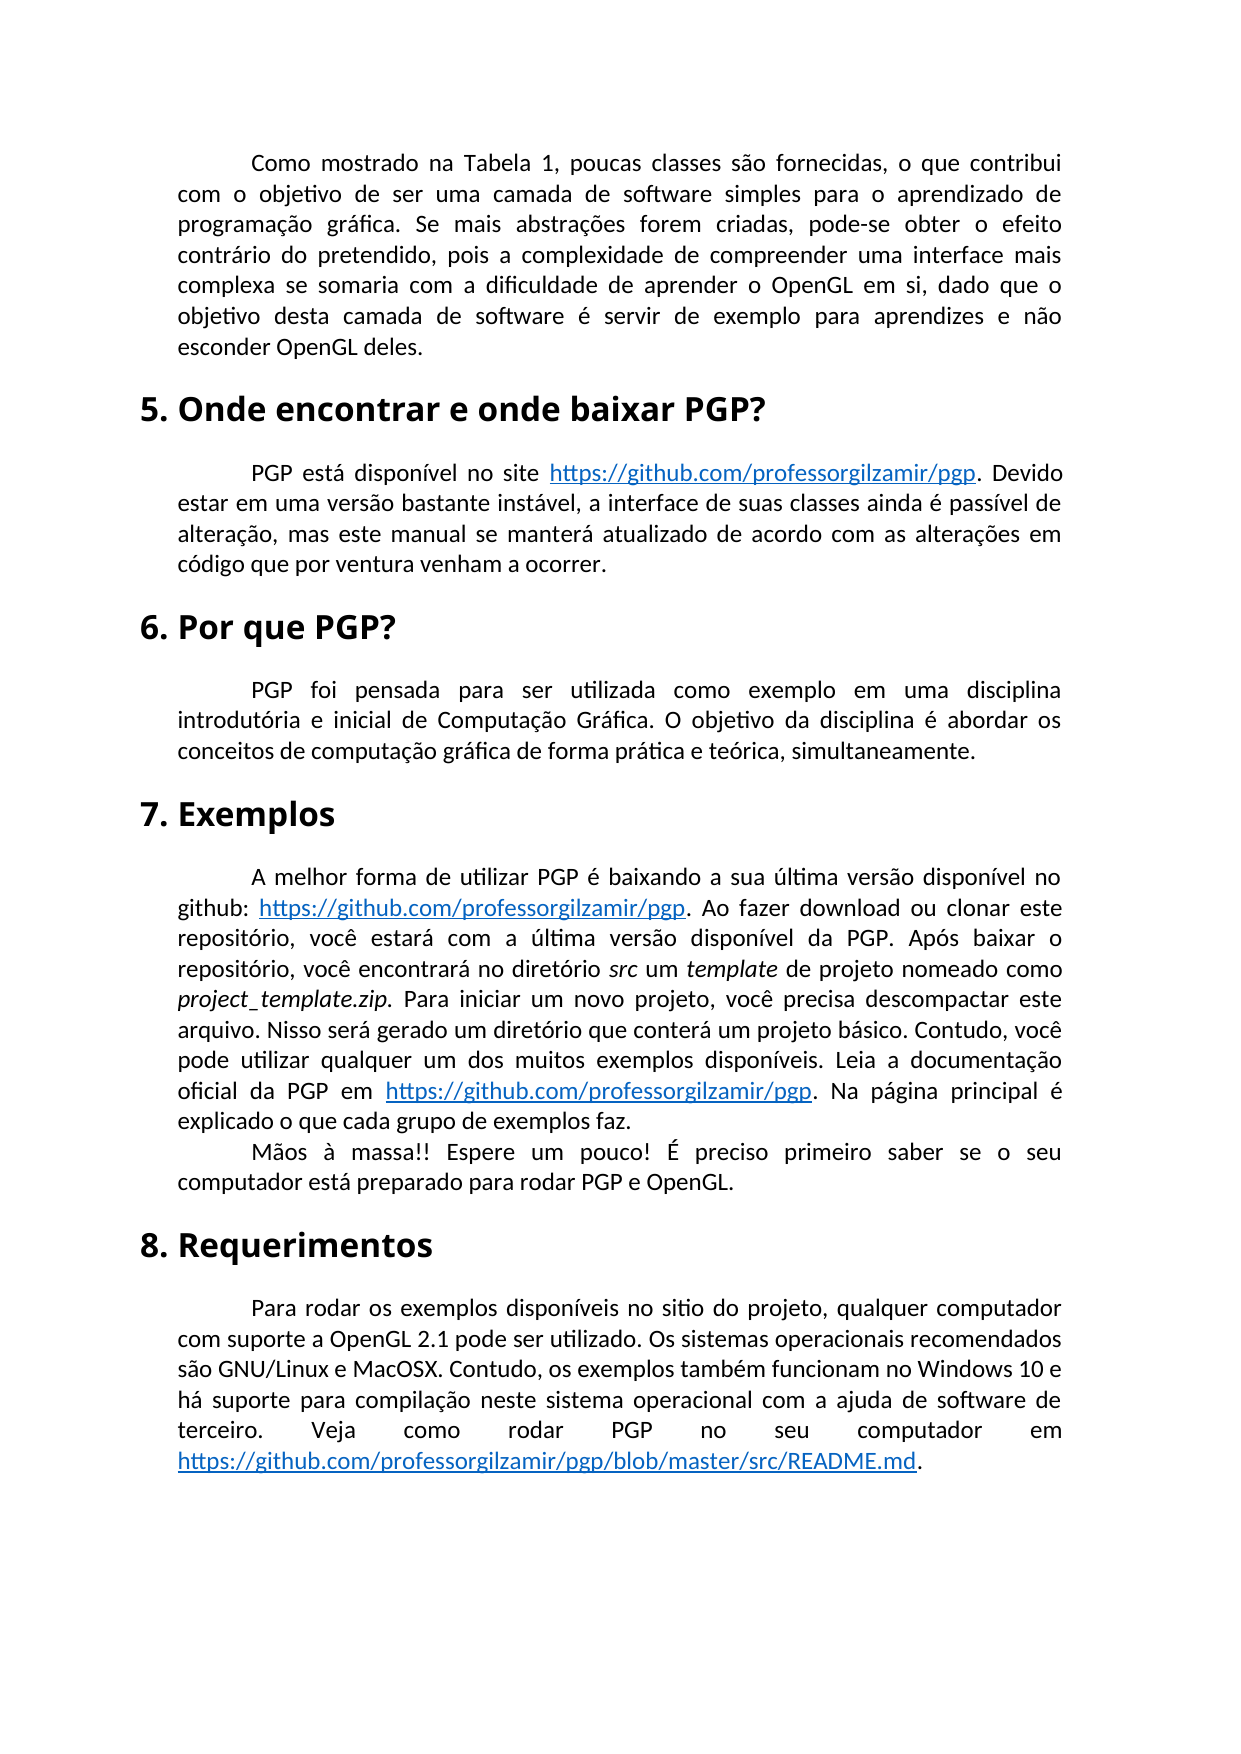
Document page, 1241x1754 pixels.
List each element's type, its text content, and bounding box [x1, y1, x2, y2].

subtitle Exemplos [140, 791, 1063, 836]
subtitle Requerimentos [140, 1222, 1063, 1267]
subtitle Onde encontrar e onde baixar PGP? [140, 386, 1063, 432]
text Como mostrado na Tabela 1, poucas classes são fornecidas, o que contribui com o objetivo de ser uma camada de software simples para o aprendizado de programação gráfica. Se mais abstrações forem criadas, pode-se obter o efeito contrário do pretendido, pois a complexidade de compreender uma interface mais complexa se somaria com a dificuldade de aprender o OpenGL em si, dado que o objetivo desta camada de software é servir de exemplo para aprendizes e não esconder OpenGL deles. [177, 148, 1063, 361]
text PGP está disponível no site https://github.com/professorgilzamir/pgp. Devido estar em uma versão bastante instável, a interface de suas classes ainda é passível de alteração, mas este manual se manterá atualizado de acordo com as alterações em código que por ventura venham a ocorrer. [177, 457, 1063, 579]
text Para rodar os exemplos disponíveis no sitio do projeto, qualquer computador com suporte a OpenGL 2.1 pode ser utilizado. Os sistemas operacionais recomendados são GNU/Linux e MacOSX. Contudo, os exemplos também funcionam no Windows 10 e há suporte para compilação neste sistema operacional com a ajuda de software de terceiro. Veja como rodar PGP no seu computador em https://github.com/professorgilzamir/pgp/blob/master/src/README.md. [177, 1292, 1063, 1475]
text PGP foi pensada para ser utilizada como exemplo em uma disciplina introdutória e inicial de Computação Gráfica. O objetivo da disciplina é abordar os conceitos de computação gráfica de forma prática e teórica, simultaneamente. [177, 674, 1063, 766]
text Mãos à massa!! Espere um pouco! É preciso primeiro saber se o seu computador está preparado para rodar PGP e OpenGL. [177, 1136, 1063, 1197]
text A melhor forma de utilizar PGP é baixando a sua última versão disponível no github: https://github.com/professorgilzamir/pgp. Ao fazer download ou clonar este repositório, você estará com a última versão disponível da PGP. Após baixar o repositório, você encontrará no diretório src um template de projeto nomeado como project_template.zip. Para iniciar um novo projeto, você precisa descompactar este arquivo. Nisso será gerado um diretório que conterá um projeto básico. Contudo, você pode utilizar qualquer um dos muitos exemplos disponíveis. Leia a documentação oficial da PGP em https://github.com/professorgilzamir/pgp. Na página principal é explicado o que cada grupo de exemplos faz. [177, 861, 1063, 1136]
subtitle Por que PGP? [140, 604, 1063, 649]
